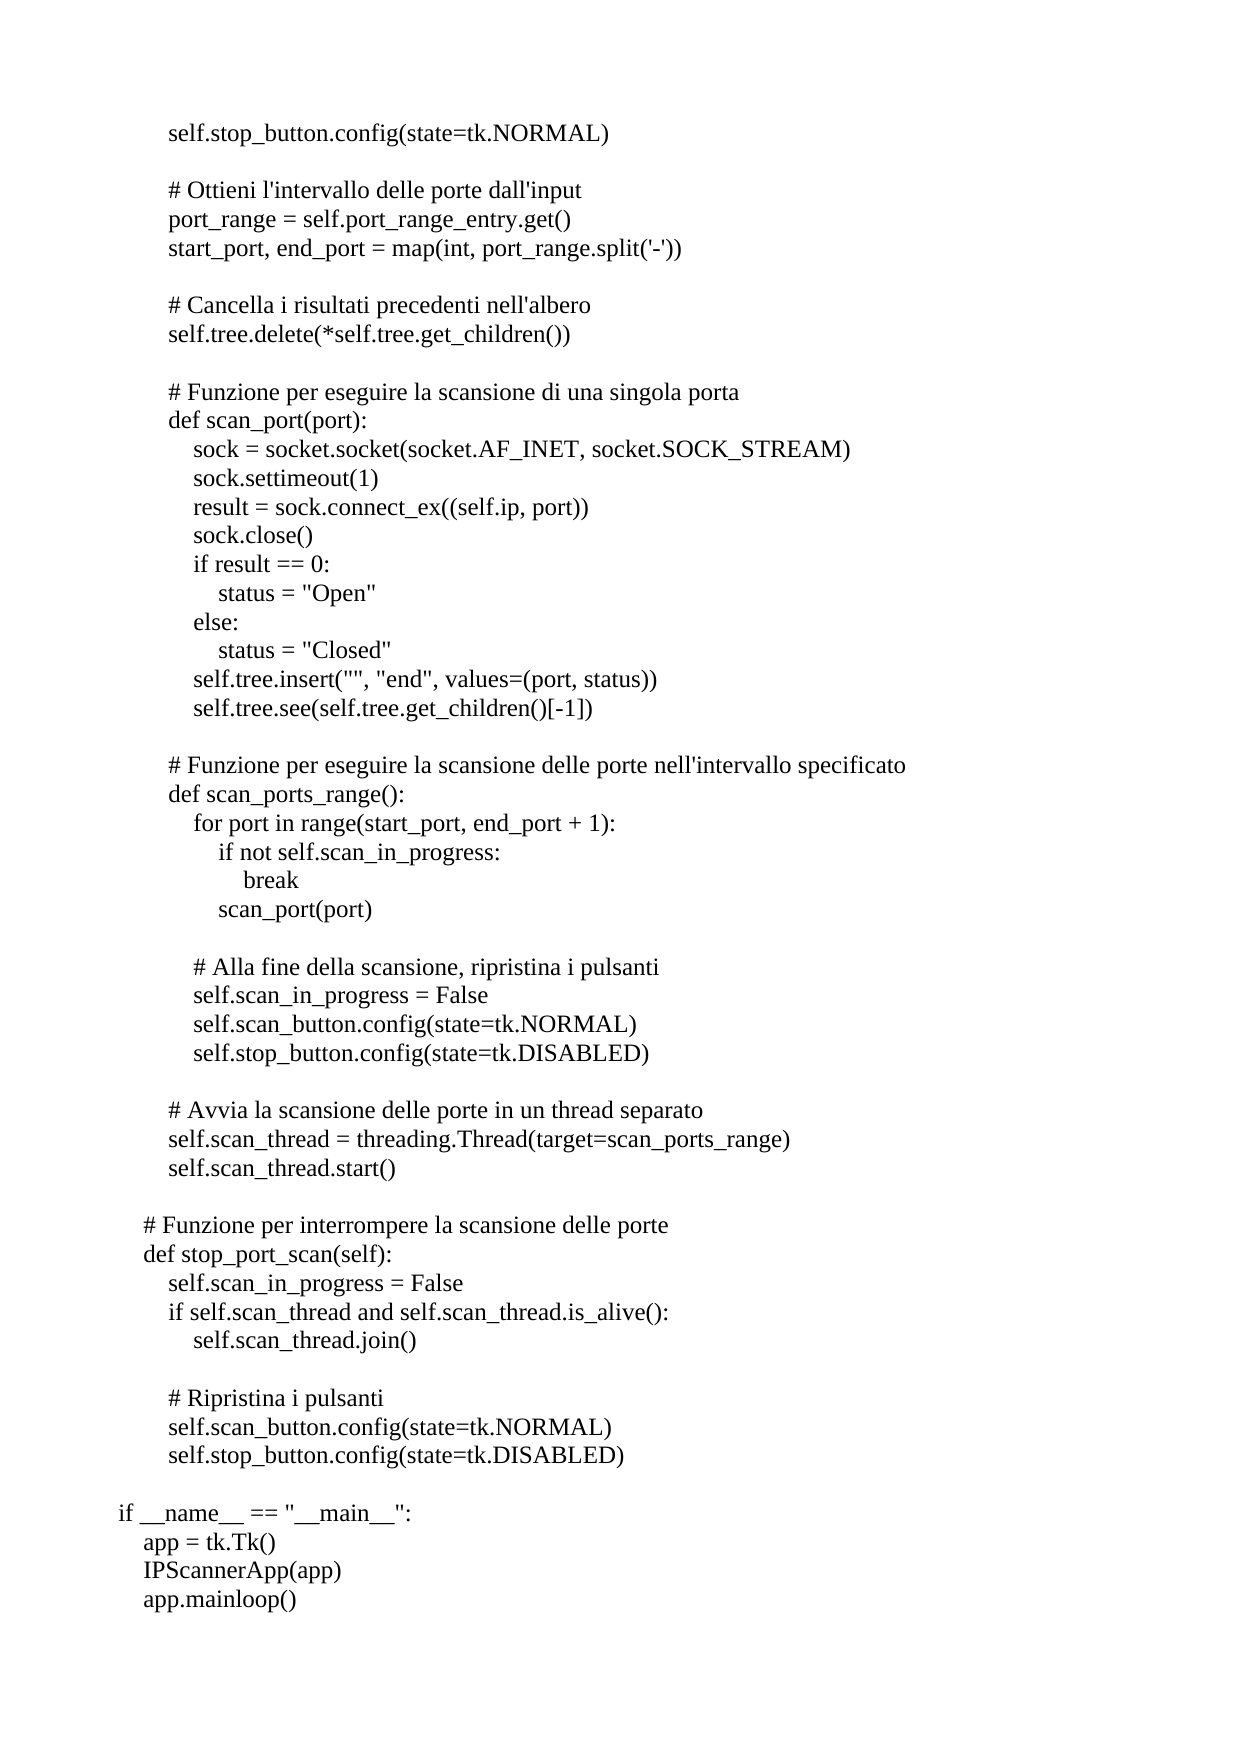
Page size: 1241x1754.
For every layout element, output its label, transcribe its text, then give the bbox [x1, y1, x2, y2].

text start_port, end_port = map(int, port_range.split('-')) [118, 233, 1122, 262]
text def scan_ports_range(): [118, 779, 1122, 808]
text # Ottieni l'intervallo delle porte dall'input [118, 176, 1122, 204]
text # Funzione per eseguire la scansione delle porte nell'intervallo specificato [118, 751, 1122, 779]
text self.tree.delete(*self.tree.get_children()) [118, 319, 1122, 348]
text self.stop_button.config(state=tk.DISABLED) [118, 1038, 1122, 1067]
text app = tk.Tk() [118, 1527, 1122, 1556]
text scan_port(port) [118, 894, 1122, 923]
text # Funzione per interrompere la scansione delle porte [118, 1211, 1122, 1239]
text if result == 0: [118, 549, 1122, 578]
text # Funzione per eseguire la scansione di una singola porta [118, 377, 1122, 406]
text status = "Closed" [118, 636, 1122, 664]
text self.scan_thread.join() [118, 1326, 1122, 1354]
text # Cancella i risultati precedenti nell'albero [118, 291, 1122, 319]
text self.scan_in_progress = False [118, 981, 1122, 1009]
text port_range = self.port_range_entry.get() [118, 204, 1122, 233]
text sock = socket.socket(socket.AF_INET, socket.SOCK_STREAM) [118, 434, 1122, 463]
text for port in range(start_port, end_port + 1): [118, 808, 1122, 837]
text if self.scan_thread and self.scan_thread.is_alive(): [118, 1297, 1122, 1326]
text if not self.scan_in_progress: [118, 837, 1122, 866]
text self.stop_button.config(state=tk.DISABLED) [118, 1441, 1122, 1469]
text break [118, 866, 1122, 894]
text status = "Open" [118, 578, 1122, 607]
text self.scan_thread.start() [118, 1153, 1122, 1182]
text # Avvia la scansione delle porte in un thread separato [118, 1096, 1122, 1124]
text self.tree.insert("", "end", values=(port, status)) [118, 664, 1122, 693]
text if __name__ == "__main__": [118, 1498, 1122, 1527]
text app.mainloop() [118, 1584, 1122, 1613]
text self.scan_in_progress = False [118, 1268, 1122, 1297]
text self.stop_button.config(state=tk.NORMAL) [118, 118, 1122, 147]
text result = sock.connect_ex((self.ip, port)) [118, 492, 1122, 521]
text sock.settimeout(1) [118, 463, 1122, 492]
text sock.close() [118, 521, 1122, 549]
text def stop_port_scan(self): [118, 1239, 1122, 1268]
text IPScannerApp(app) [118, 1556, 1122, 1584]
text self.scan_thread = threading.Thread(target=scan_ports_range) [118, 1124, 1122, 1153]
text self.scan_button.config(state=tk.NORMAL) [118, 1009, 1122, 1038]
text else: [118, 607, 1122, 636]
text # Ripristina i pulsanti [118, 1383, 1122, 1412]
text def scan_port(port): [118, 406, 1122, 434]
text self.scan_button.config(state=tk.NORMAL) [118, 1412, 1122, 1441]
text self.tree.see(self.tree.get_children()[-1]) [118, 693, 1122, 722]
text # Alla fine della scansione, ripristina i pulsanti [118, 952, 1122, 981]
